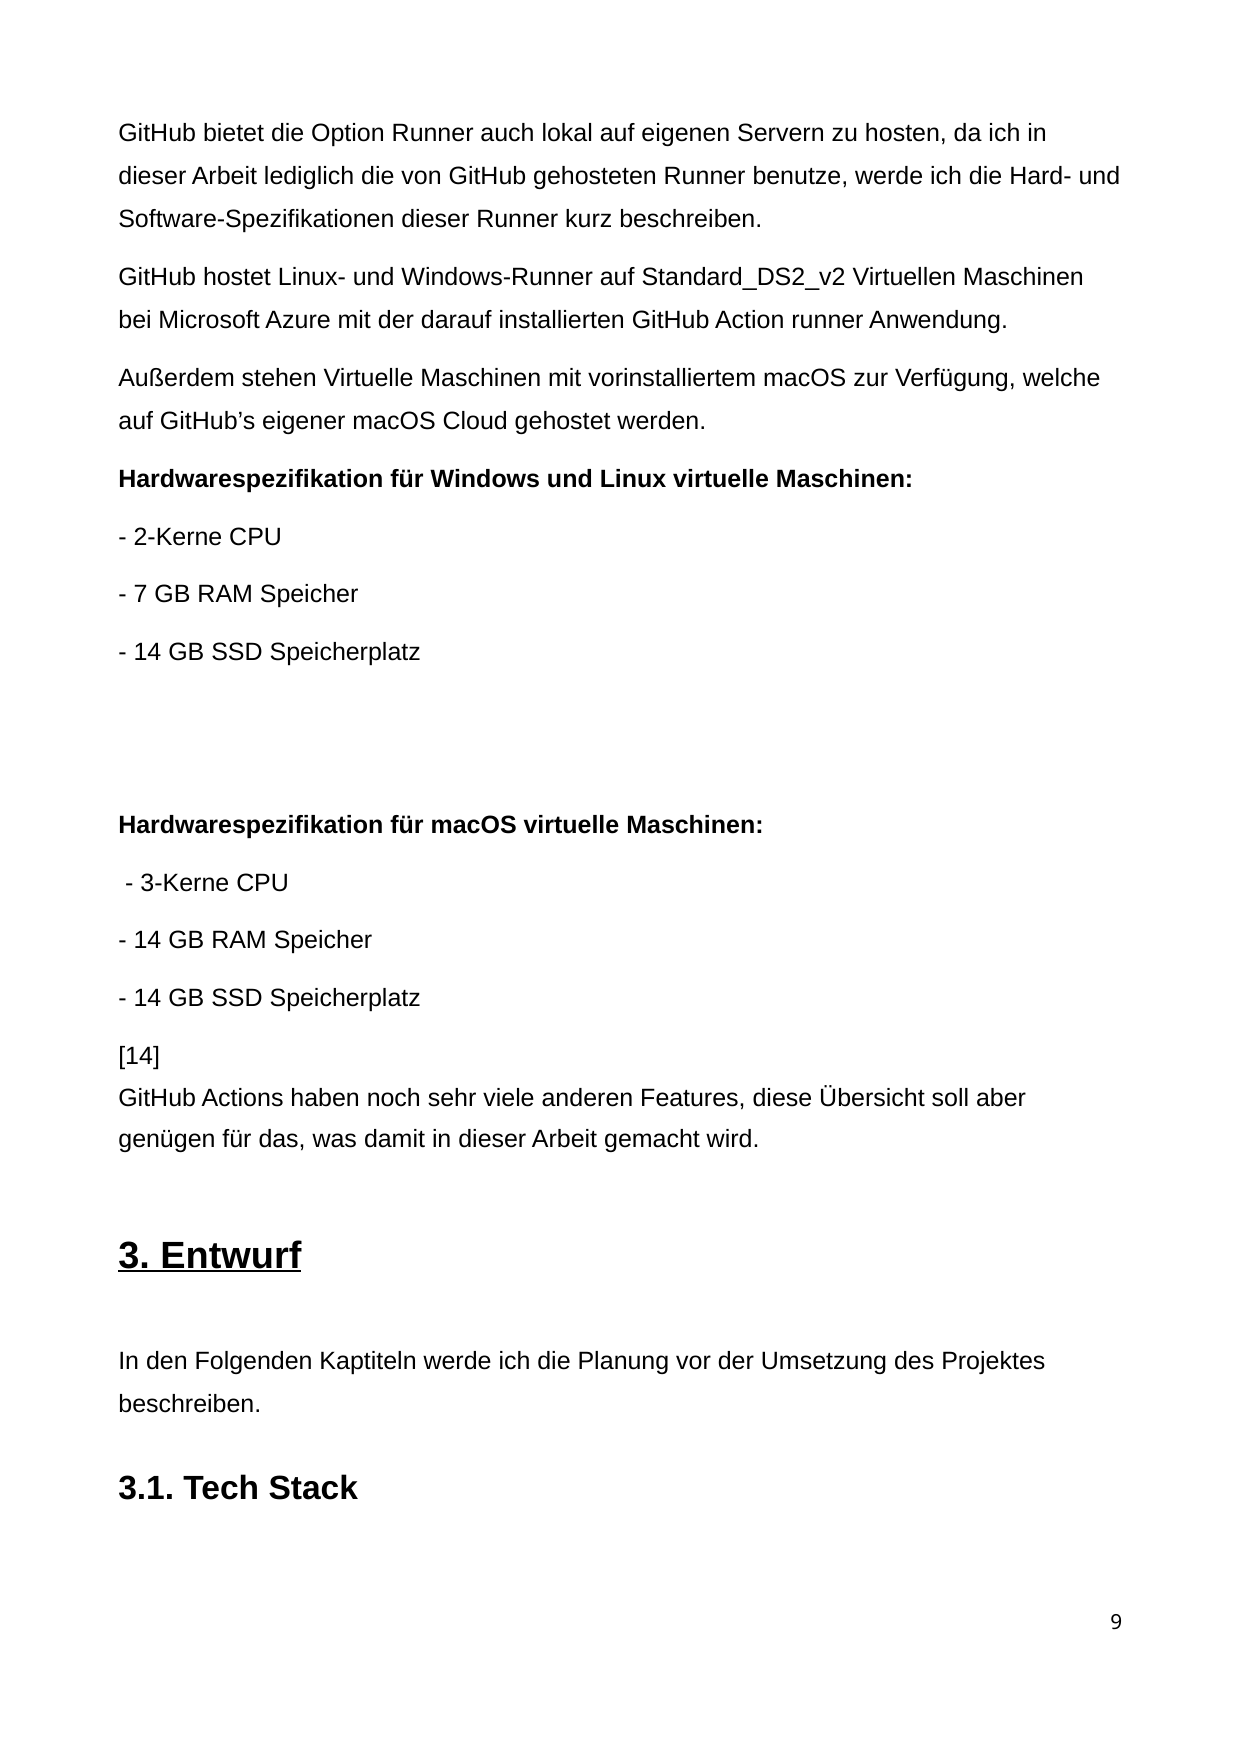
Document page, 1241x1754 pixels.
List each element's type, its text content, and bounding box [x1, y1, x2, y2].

text - 14 GB SSD Speicherplatz [118, 983, 1122, 1012]
text GitHub bietet die Option Runner auch lokal auf eigenen Servern zu hosten, da ich in dieser Arbeit lediglich die von GitHub gehosteten Runner benutze, werde ich die Hard- und Software-Spezifikationen dieser Runner kurz beschreiben. [118, 118, 1122, 233]
subtitle 3.1. Tech Stack [118, 1468, 1122, 1507]
text Außerdem stehen Virtuelle Maschinen mit vorinstalliertem macOS zur Verfügung, welche auf GitHub’s eigener macOS Cloud gehostet werden. [118, 363, 1122, 435]
text - 14 GB SSD Speicherplatz [118, 637, 1122, 666]
text [14] [118, 1041, 1122, 1069]
subtitle 3. Entwurf [118, 1232, 1122, 1276]
text GitHub hostet Linux- und Windows-Runner auf Standard_DS2_v2 Virtuellen Maschinen bei Microsoft Azure mit der darauf installierten GitHub Action runner Anwendung. [118, 262, 1122, 334]
text - 7 GB RAM Speicher [118, 579, 1122, 608]
text - 3-Kerne CPU [118, 868, 1122, 896]
text GitHub Actions haben noch sehr viele anderen Features, diese Übersicht soll aber genügen für das, was damit in dieser Arbeit gemacht wird. [118, 1082, 1122, 1153]
text - 2-Kerne CPU [118, 521, 1122, 550]
text - 14 GB RAM Speicher [118, 925, 1122, 954]
text Hardwarespezifikation für macOS virtuelle Maschinen: [118, 810, 1122, 839]
text Hardwarespezifikation für Windows und Linux virtuelle Maschinen: [118, 464, 1122, 492]
text In den Folgenden Kaptiteln werde ich die Planung vor der Umsetzung des Projektes beschreiben. [118, 1346, 1122, 1418]
